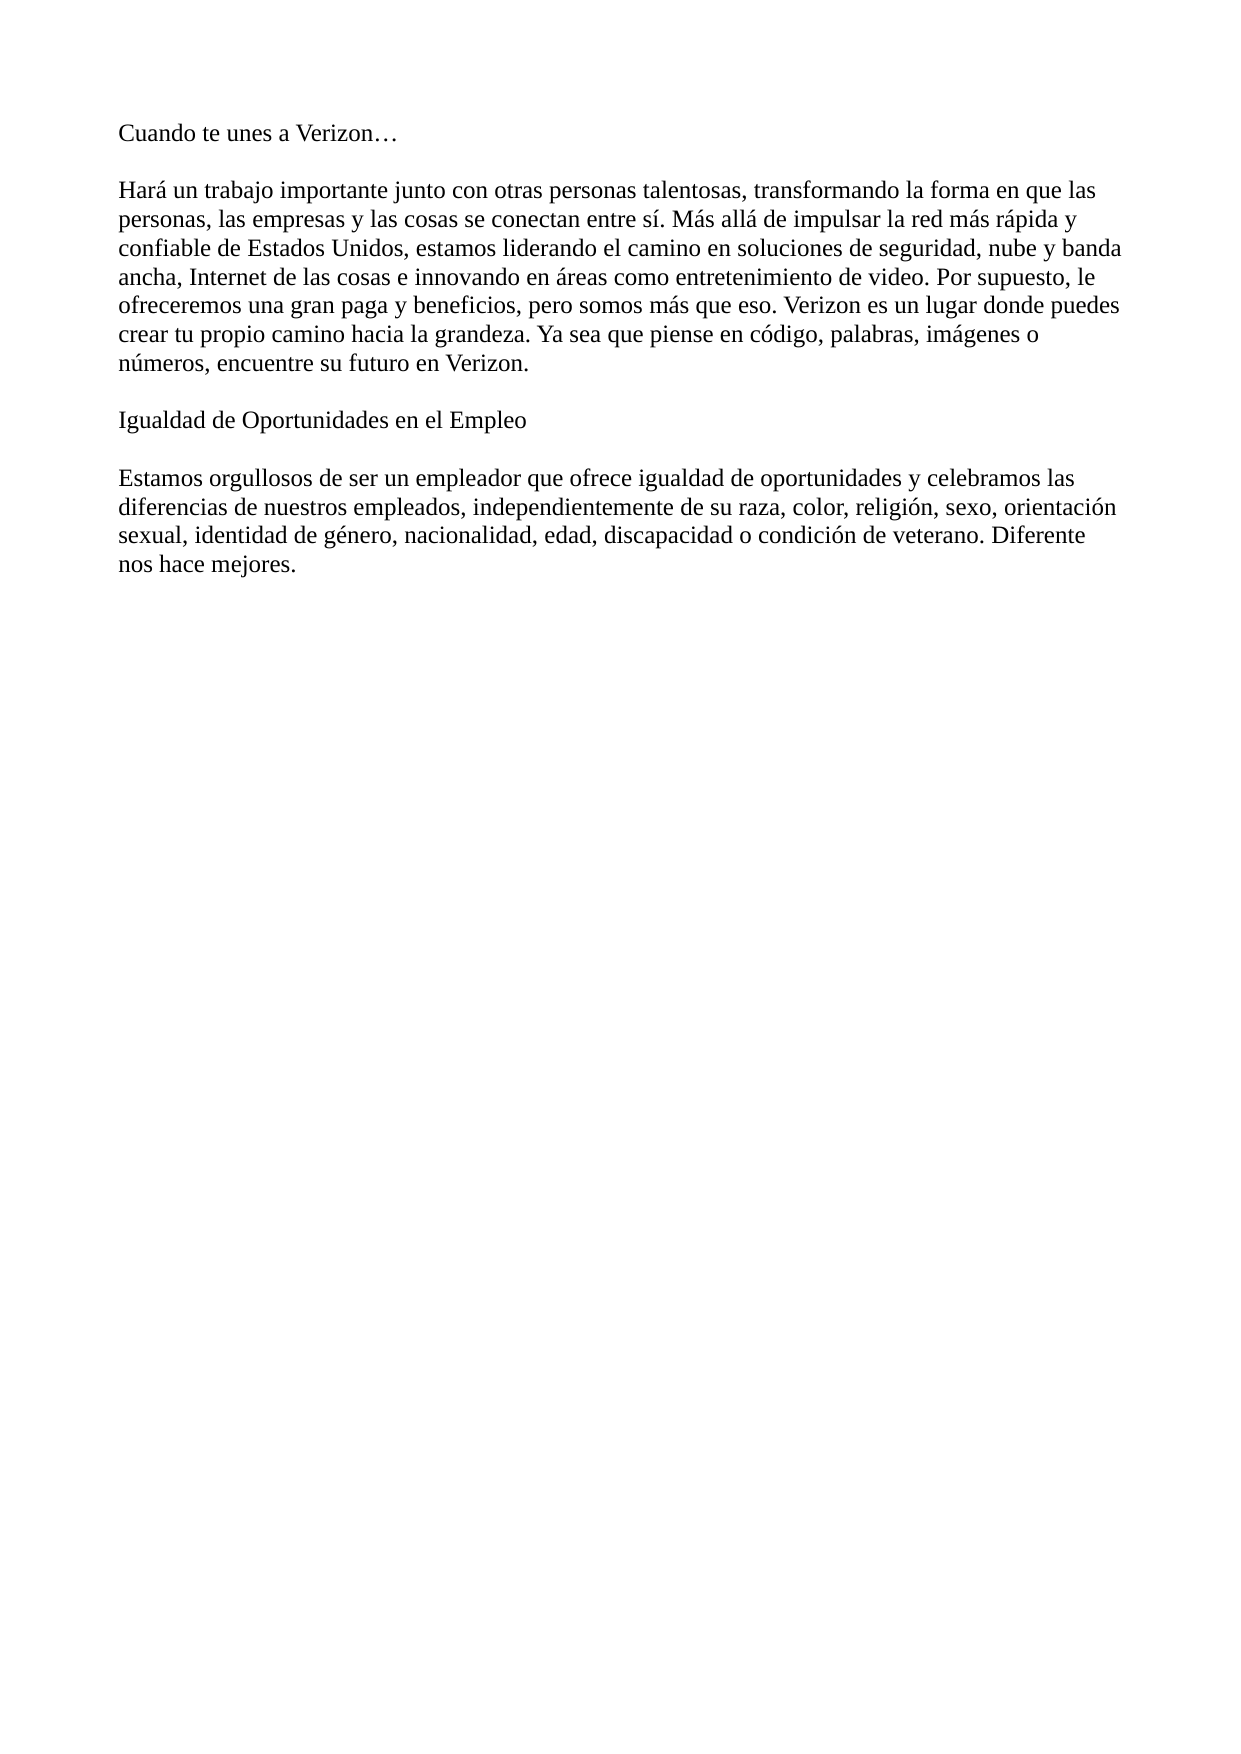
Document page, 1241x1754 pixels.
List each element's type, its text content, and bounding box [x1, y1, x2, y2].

text Estamos orgullosos de ser un empleador que ofrece igualdad de oportunidades y celebramos las diferencias de nuestros empleados, independientemente de su raza, color, religión, sexo, orientación sexual, identidad de género, nacionalidad, edad, discapacidad o condición de veterano. Diferente nos hace mejores. [118, 463, 1122, 578]
text Igualdad de Oportunidades en el Empleo [118, 406, 1122, 434]
text Cuando te unes a Verizon… [118, 118, 1122, 147]
text Hará un trabajo importante junto con otras personas talentosas, transformando la forma en que las personas, las empresas y las cosas se conectan entre sí. Más allá de impulsar la red más rápida y confiable de Estados Unidos, estamos liderando el camino en soluciones de seguridad, nube y banda ancha, Internet de las cosas e innovando en áreas como entretenimiento de video. Por supuesto, le ofreceremos una gran paga y beneficios, pero somos más que eso. Verizon es un lugar donde puedes crear tu propio camino hacia la grandeza. Ya sea que piense en código, palabras, imágenes o números, encuentre su futuro en Verizon. [118, 176, 1122, 377]
